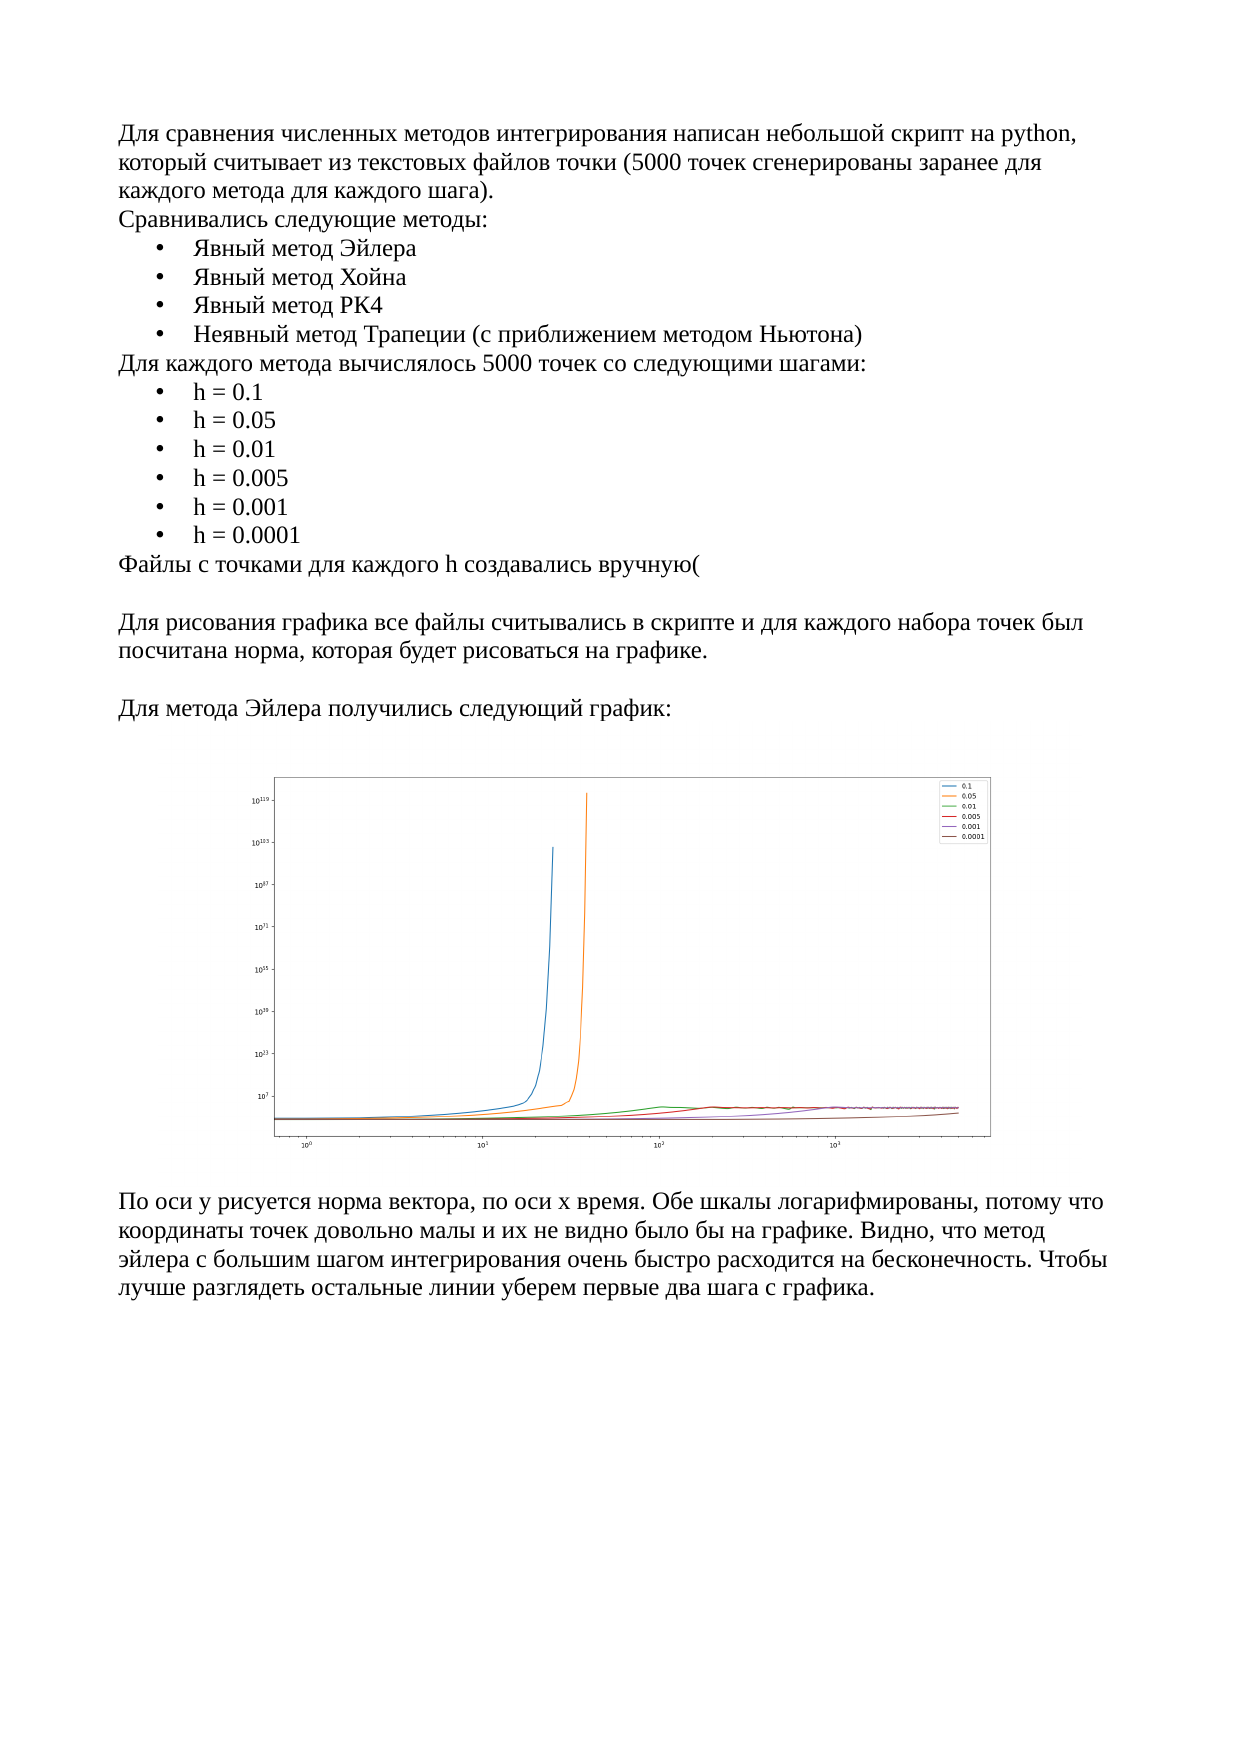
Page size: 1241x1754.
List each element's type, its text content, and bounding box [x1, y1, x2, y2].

list h = 0.1 [156, 377, 1122, 406]
list h = 0.05 [156, 406, 1122, 434]
text Для метода Эйлера получились следующий график: [118, 693, 1122, 722]
text Для сравнения численных методов интегрирования написан небольшой скрипт на python, который считывает из текстовых файлов точки (5000 точек сгенерированы заранее для каждого метода для каждого шага). [118, 118, 1122, 204]
list h = 0.0001 [156, 521, 1122, 549]
picture [158, 721, 1083, 1187]
list h = 0.005 [156, 463, 1122, 492]
list h = 0.001 [156, 492, 1122, 521]
text Для каждого метода вычислялось 5000 точек со следующими шагами: [118, 348, 1122, 377]
list h = 0.01 [156, 434, 1122, 463]
list Неявный метод Трапеции (с приближением методом Ньютона) [156, 319, 1122, 348]
text Сравнивались следующие методы: [118, 204, 1122, 233]
text По оси y рисуется норма вектора, по оси x время. Обе шкалы логарифмированы, потому что координаты точек довольно малы и их не видно было бы на графике. Видно, что метод эйлера с большим шагом интегрирования очень быстро расходится на бесконечность. Чтобы лучше разглядеть остальные линии уберем первые два шага с графика. [118, 722, 1122, 1301]
text Для рисования графика все файлы считывались в скрипте и для каждого набора точек был посчитана норма, которая будет рисоваться на графике. [118, 607, 1122, 664]
list Явный метод Эйлера [156, 233, 1122, 262]
text Файлы с точками для каждого h создавались вручную( [118, 549, 1122, 578]
list Явный метод Хойна [156, 262, 1122, 291]
list Явный метод РК4 [156, 291, 1122, 319]
